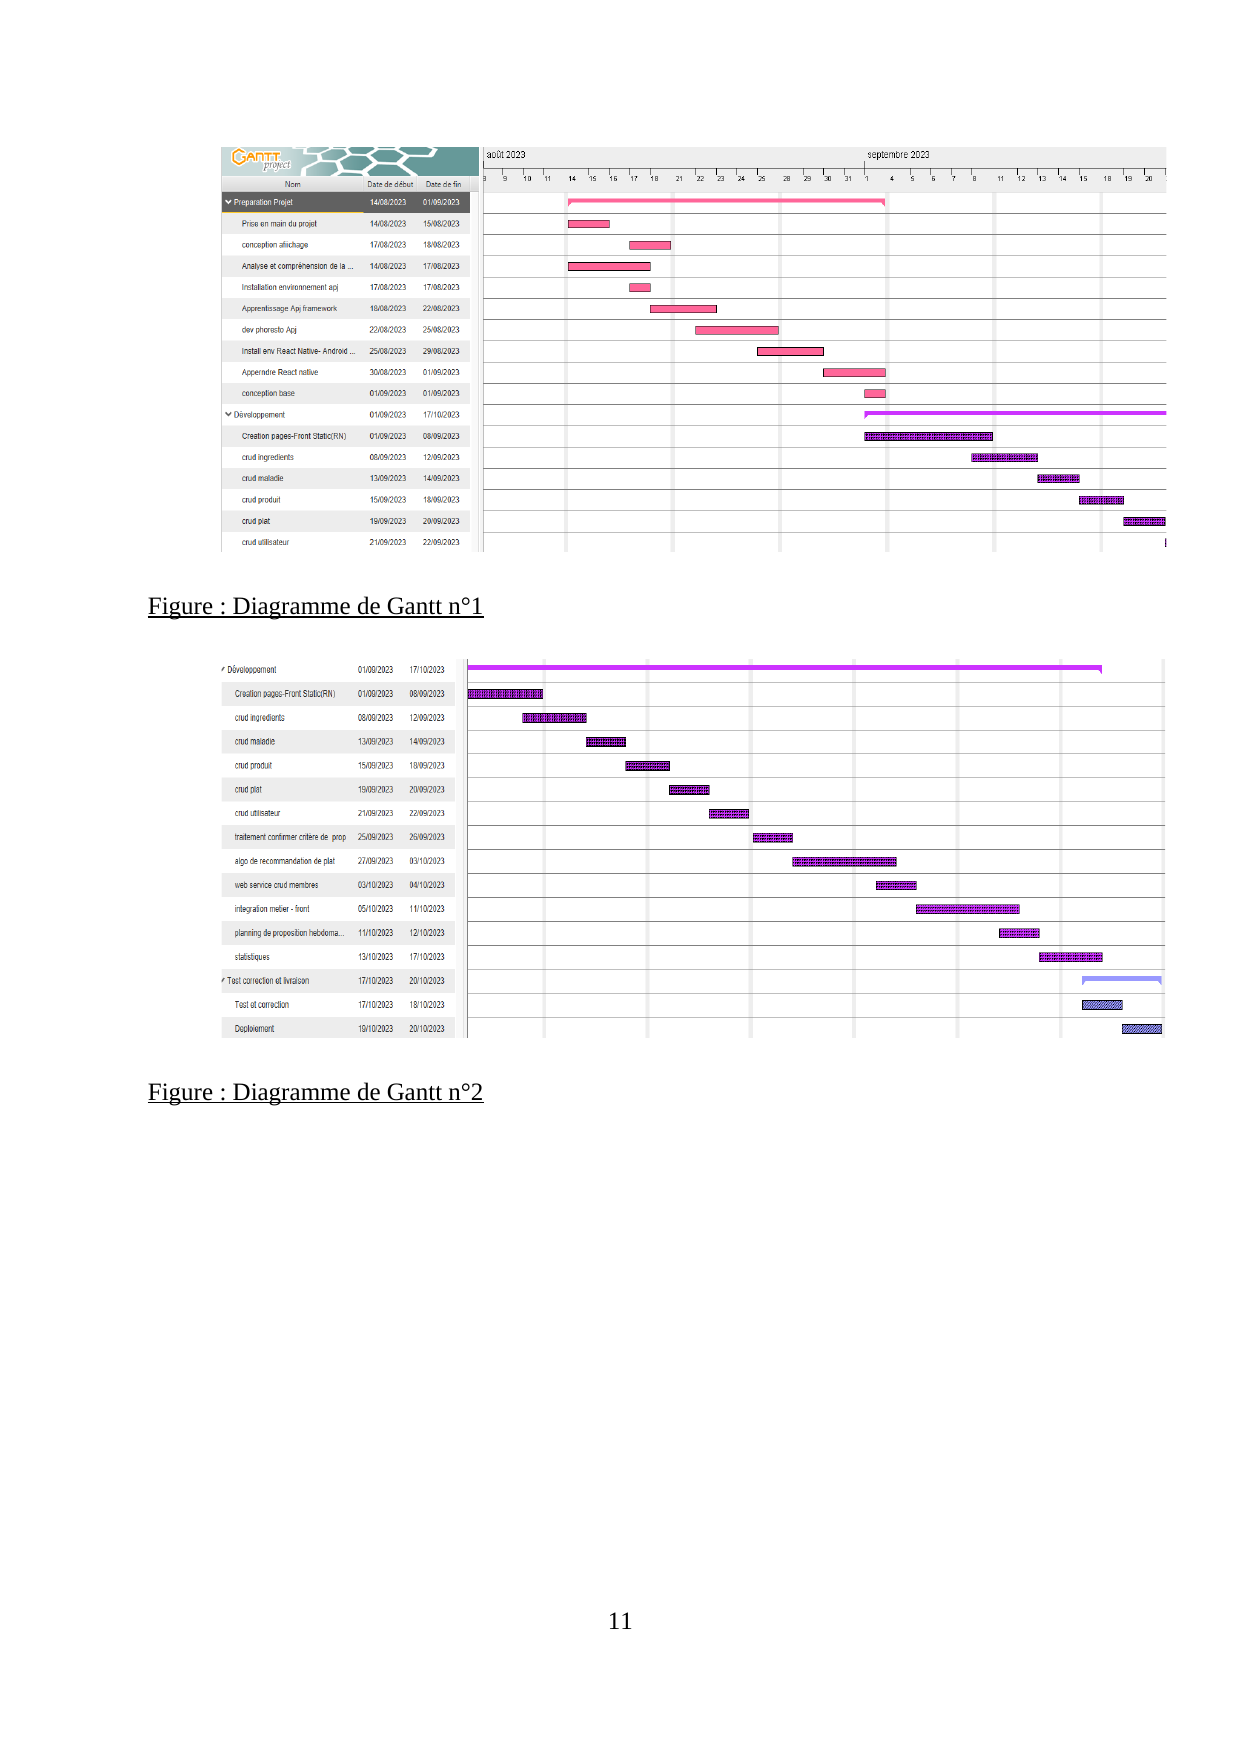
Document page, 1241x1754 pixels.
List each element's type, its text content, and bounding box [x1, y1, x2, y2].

text Figure : Diagramme de Gantt n°2 [148, 1077, 1092, 1106]
text Figure : Diagramme de Gantt n°1 [148, 591, 1092, 620]
